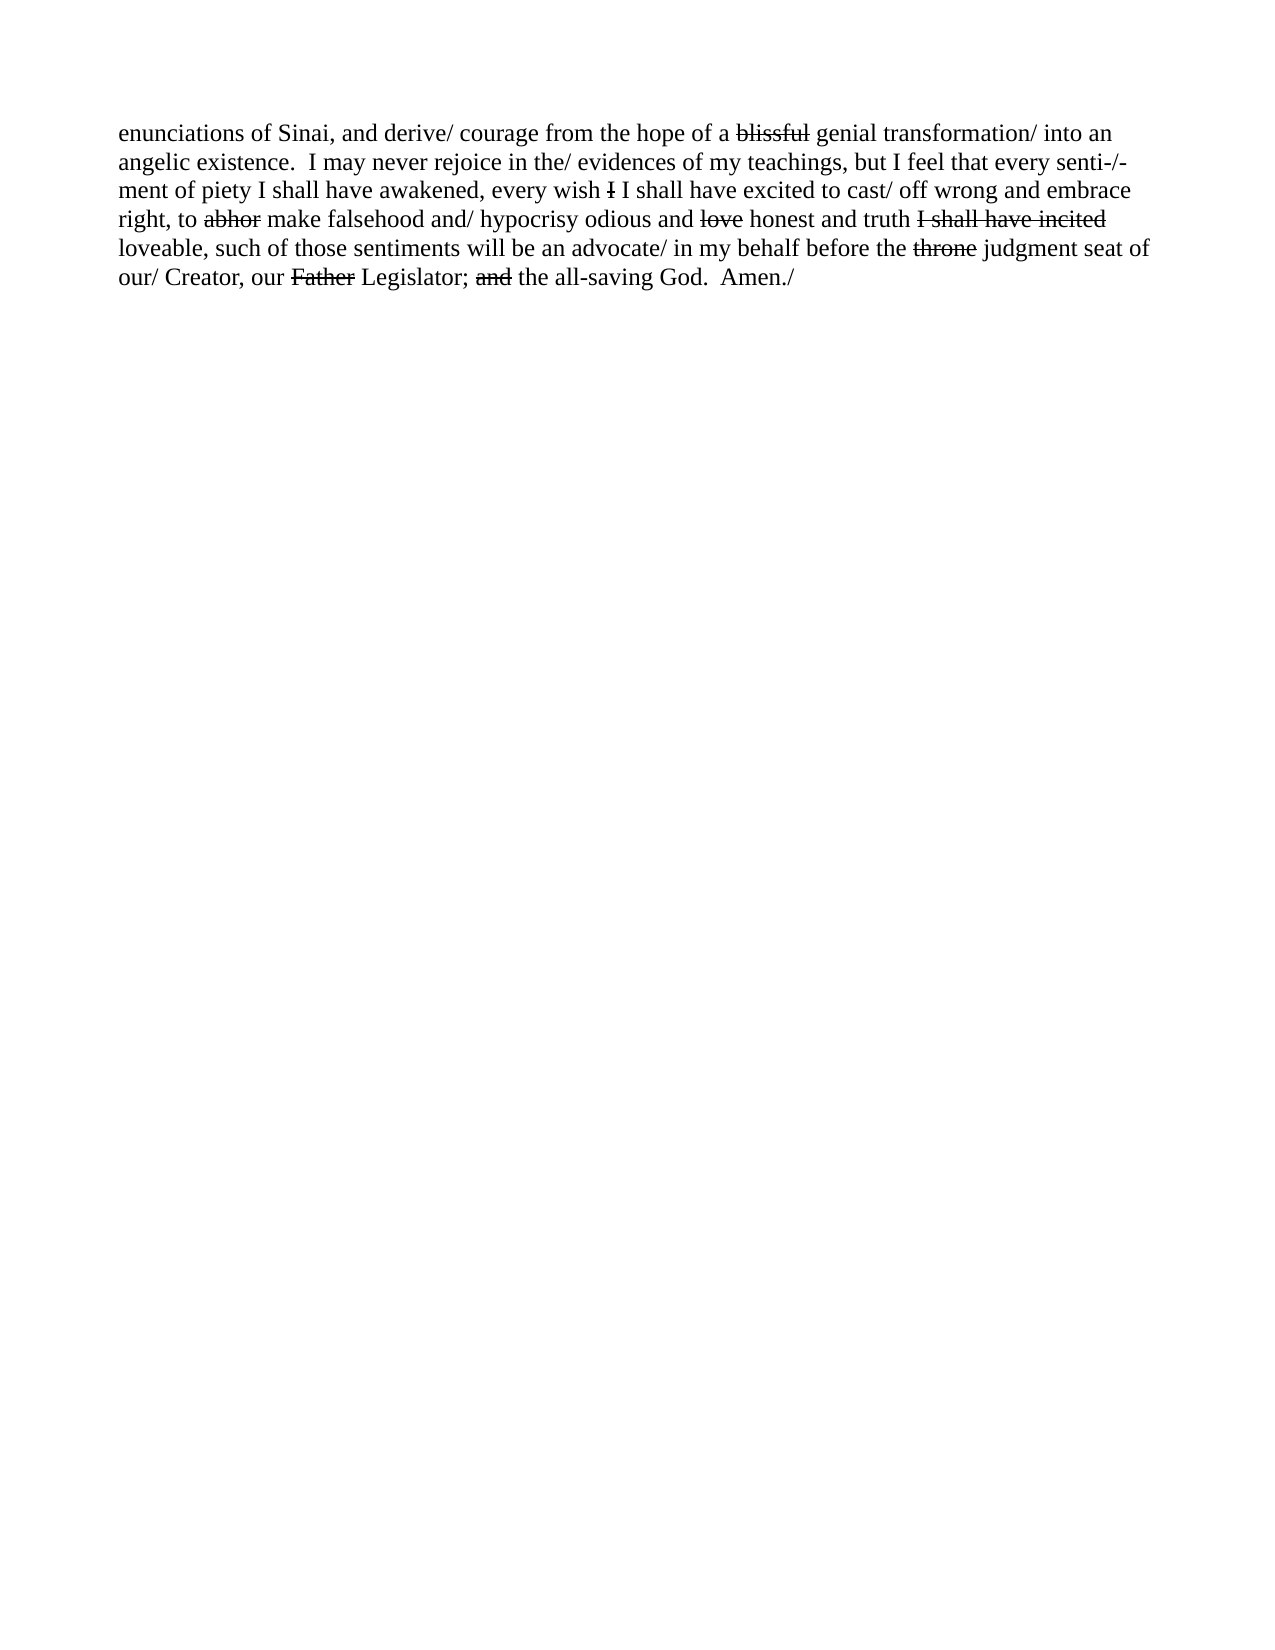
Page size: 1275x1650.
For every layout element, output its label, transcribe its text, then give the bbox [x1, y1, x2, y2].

text enunciations of Sinai, and derive/ courage from the hope of a blissful genial transformation/ into an angelic existence. I may never rejoice in the/ evidences of my teachings, but I feel that every senti-/-ment of piety I shall have awakened, every wish I I shall have excited to cast/ off wrong and embrace right, to abhor make falsehood and/ hypocrisy odious and love honest and truth I shall have incited loveable, such of those sentiments will be an advocate/ in my behalf before the throne judgment seat of our/ Creator, our Father Legislator; and the all-saving God. Amen./ [118, 118, 1157, 291]
